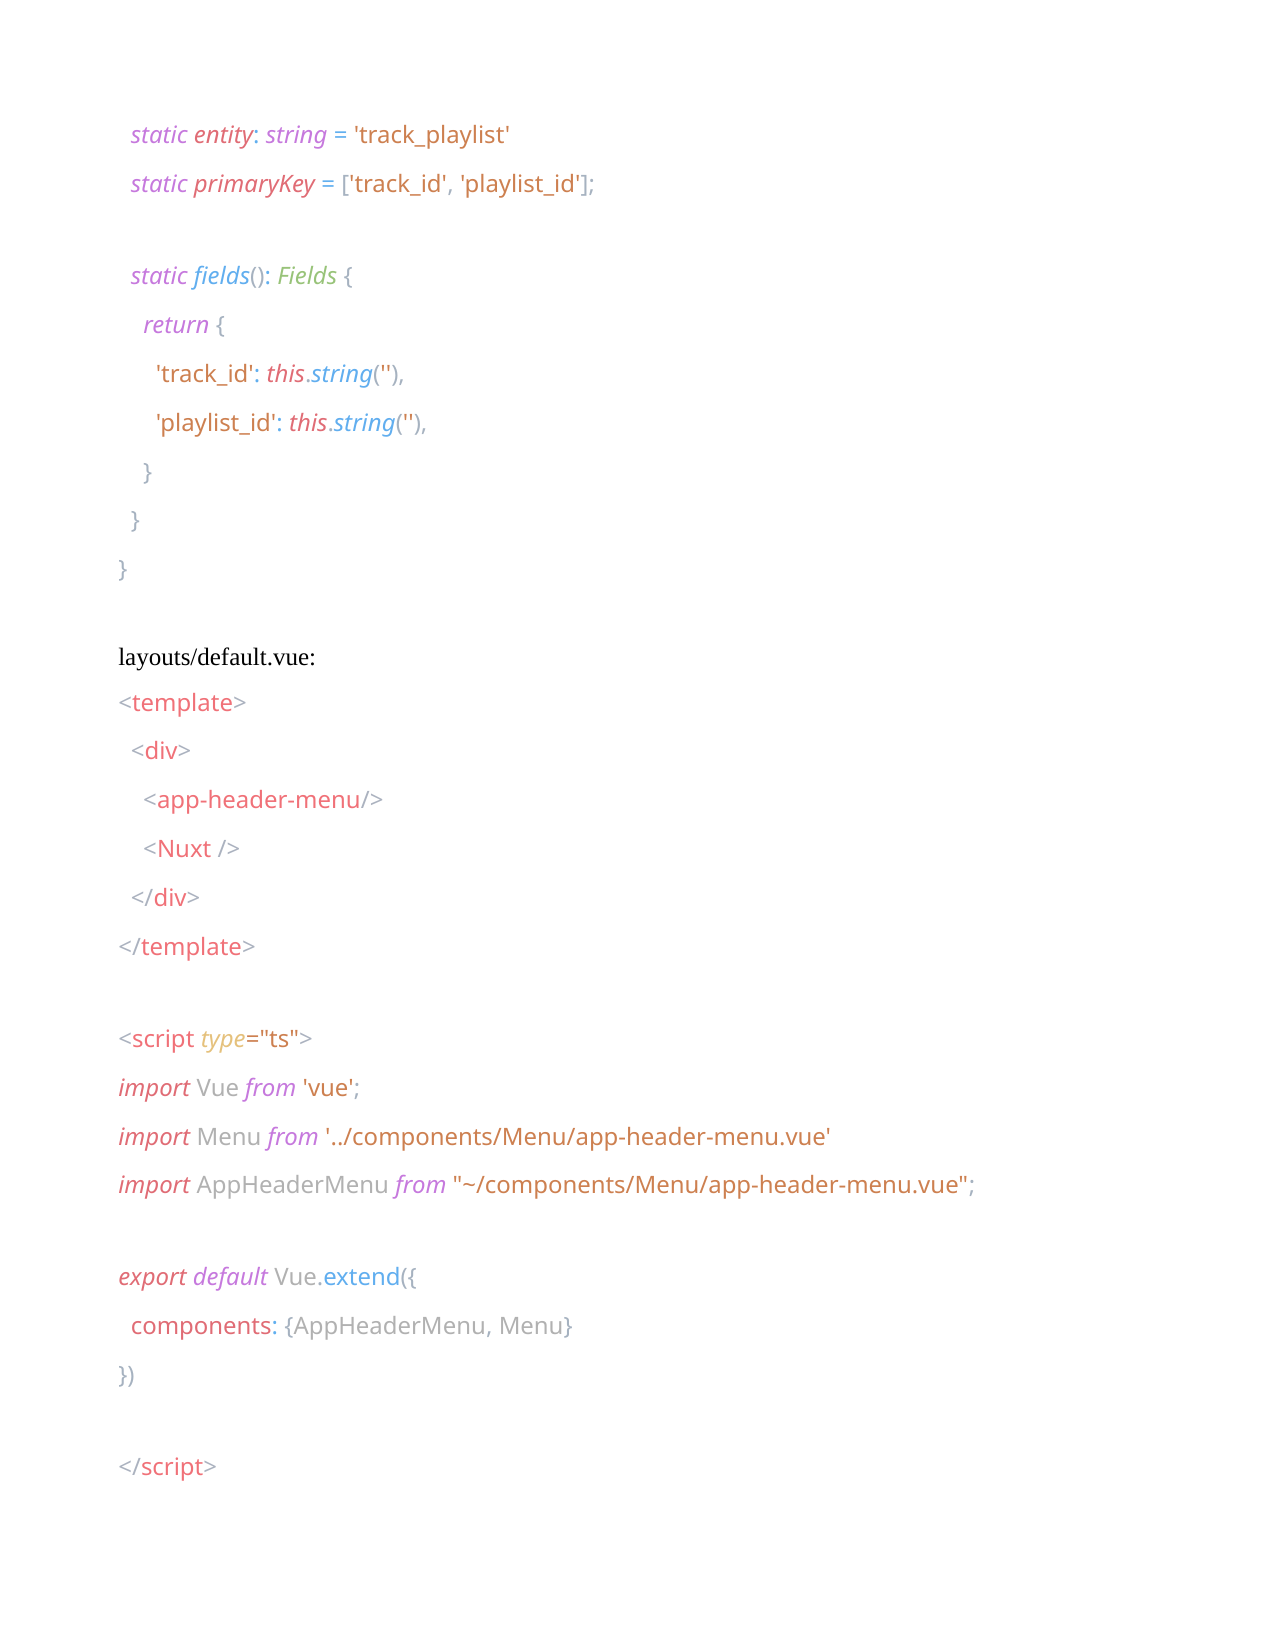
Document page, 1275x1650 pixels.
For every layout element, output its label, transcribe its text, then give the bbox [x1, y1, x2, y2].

text layouts/default.vue: [118, 642, 1157, 671]
text <template> <div> <app-header-menu/> <Nuxt /> </div> </template> <script type="ts"> import Vue from 'vue'; import Menu from '../components/Menu/app-header-menu.vue' import AppHeaderMenu from "~/components/Menu/app-header-menu.vue"; export default Vue.extend({ components: {AppHeaderMenu, Menu} }) </script> [118, 685, 1157, 1526]
text static entity: string = 'track_playlist' static primaryKey = ['track_id', 'playlist_id']; static fields(): Fields { return { 'track_id': this.string(''), 'playlist_id': this.string(''), } } } [118, 118, 1157, 628]
